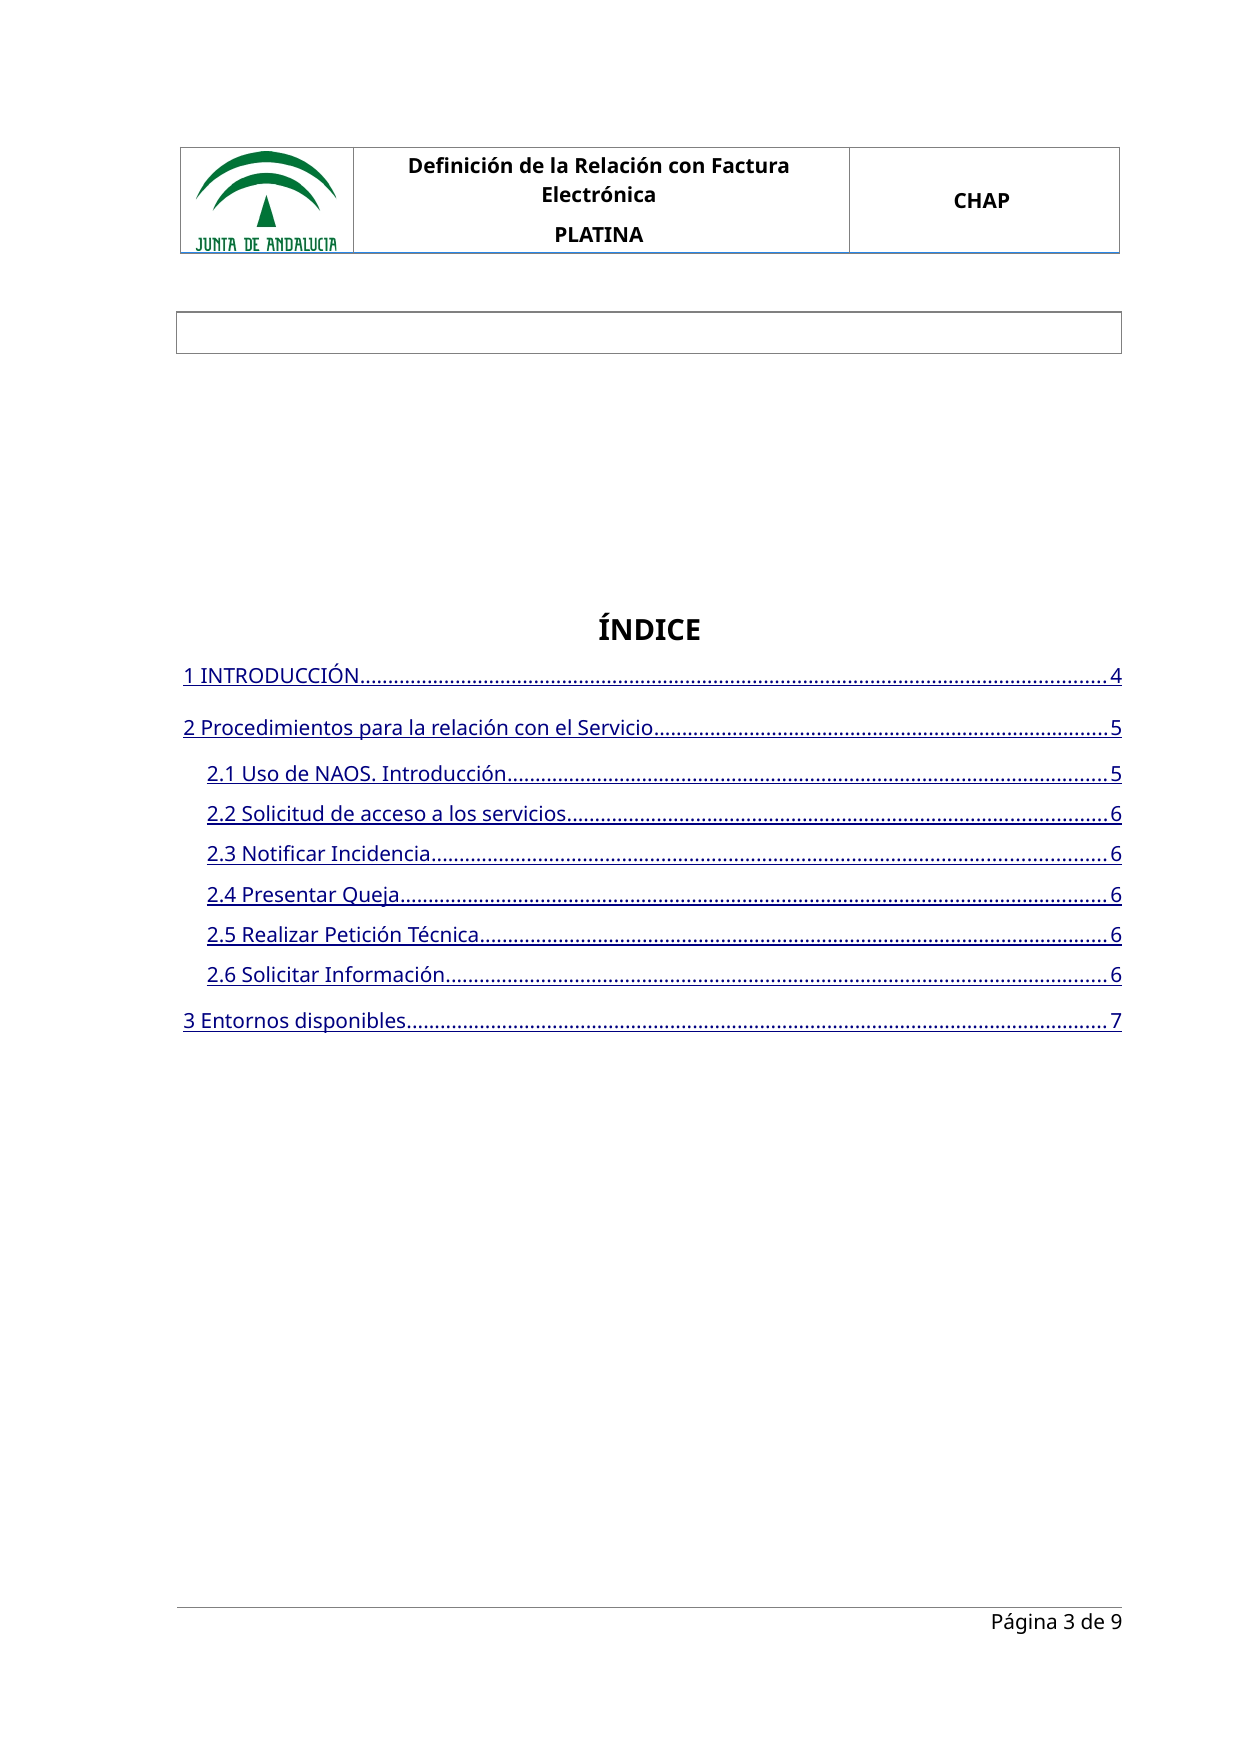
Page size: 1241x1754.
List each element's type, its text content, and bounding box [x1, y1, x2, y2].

picture [195, 151, 337, 251]
text 2.3 Notificar Incidencia 6 [207, 839, 1122, 864]
text 2.5 Realizar Petición Técnica 6 [207, 920, 1122, 944]
subtitle ÍNDICE [177, 609, 1122, 649]
text 2.6 Solicitar Información 6 [207, 961, 1122, 985]
text 3 Entornos disponibles 7 [183, 1007, 1122, 1031]
text 1 INTRODUCCIÓN 4 [183, 661, 1122, 685]
text 2.2 Solicitud de acceso a los servicios 6 [207, 799, 1122, 823]
text 2 Procedimientos para la relación con el Servicio 5 [183, 713, 1122, 737]
text 2.1 Uso de NAOS. Introducción 5 [207, 759, 1122, 783]
table_cell [177, 313, 1121, 352]
text 2.4 Presentar Queja 6 [207, 880, 1122, 904]
